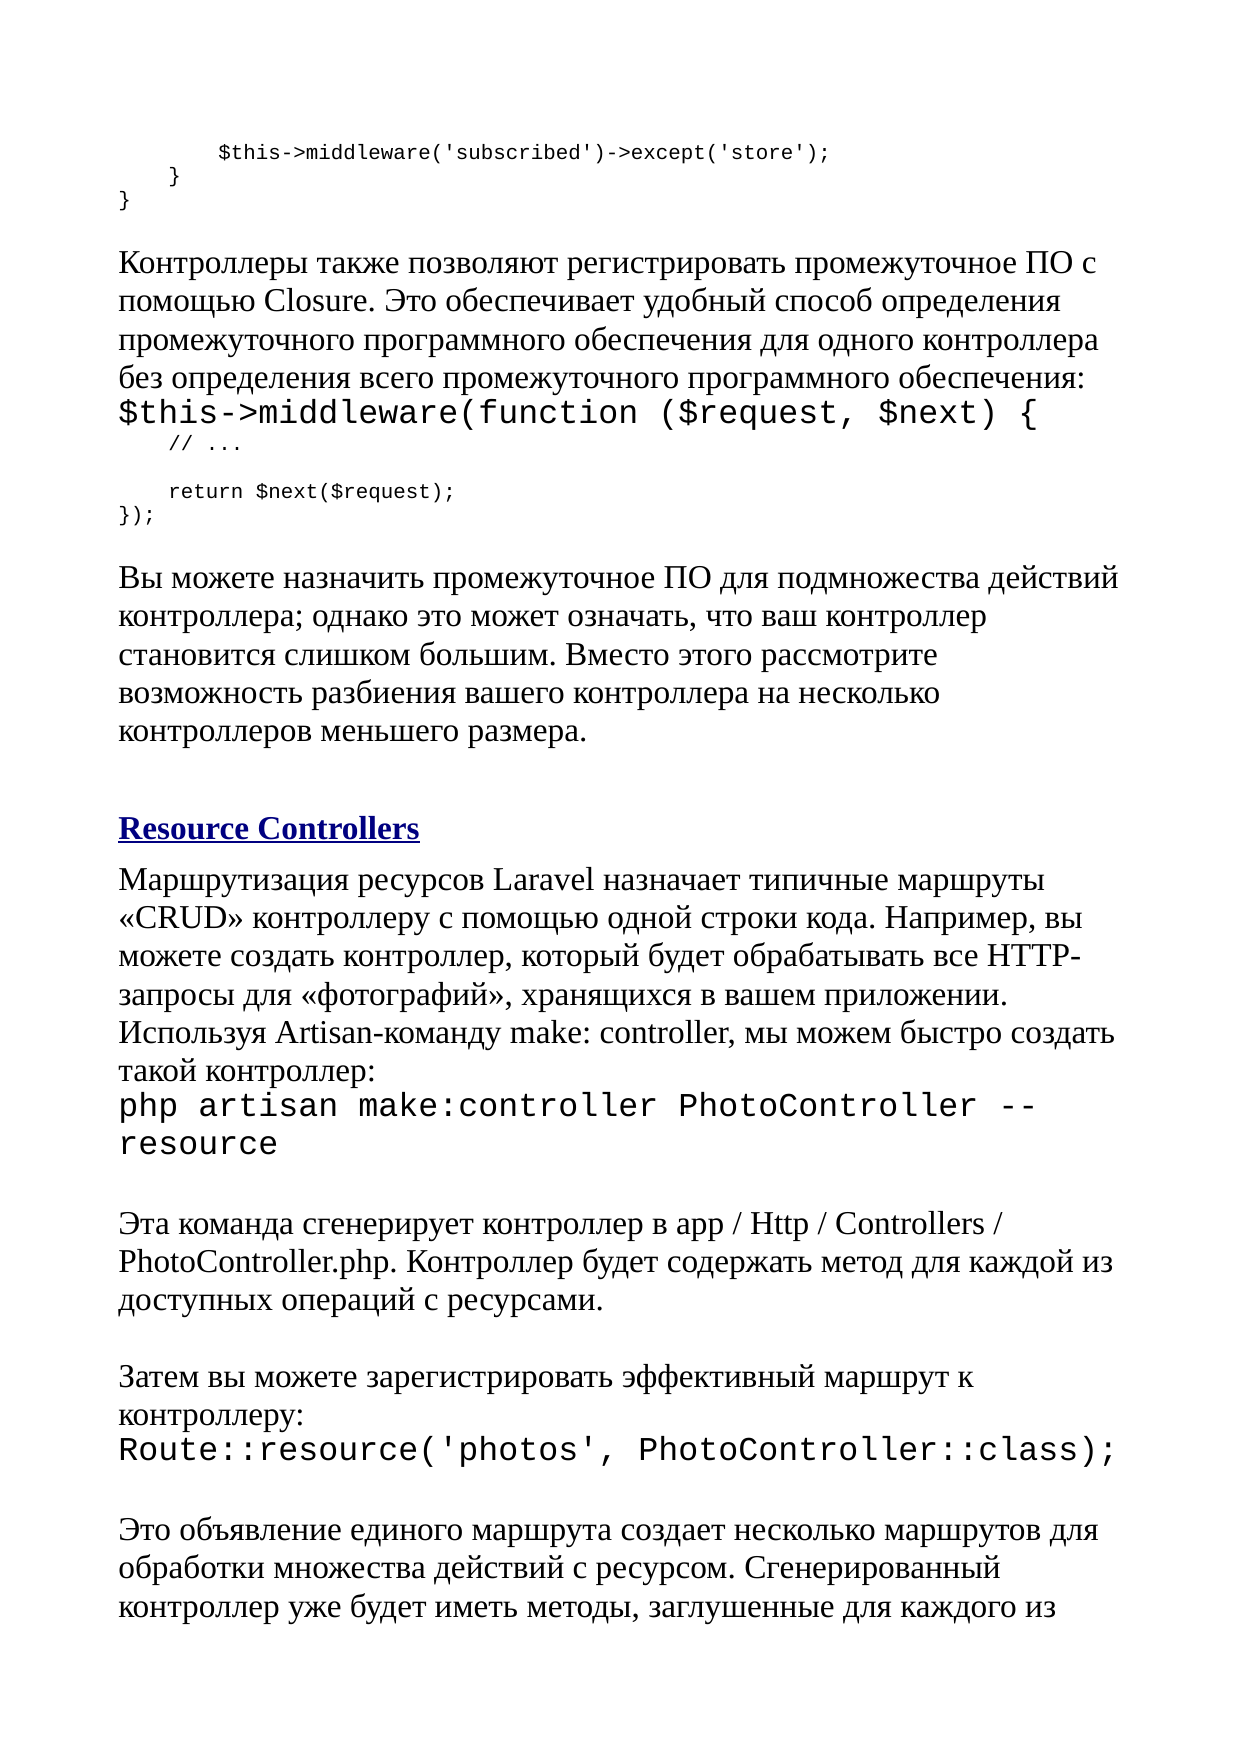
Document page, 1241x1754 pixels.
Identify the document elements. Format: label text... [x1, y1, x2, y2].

text } [118, 165, 1122, 189]
text $this->middleware(function ($request, $next) { [118, 396, 1122, 433]
text Эта команда сгенерирует контроллер в app / Http / Controllers / PhotoController.php. Контроллер будет содержать метод для каждой из доступных операций с ресурсами. Затем вы можете зарегистрировать эффективный маршрут к контроллеру: [118, 1203, 1122, 1433]
text php artisan make:controller PhotoController --resource [118, 1089, 1122, 1165]
text Это объявление единого маршрута создает несколько маршрутов для обработки множества действий с ресурсом. Сгенерированный контроллер уже будет иметь методы, заглушенные для каждого из [118, 1509, 1122, 1624]
text Route::resource('photos', PhotoController::class); [118, 1433, 1122, 1471]
text Контроллеры также позволяют регистрировать промежуточное ПО с помощью Closure. Это обеспечивает удобный способ определения промежуточного программного обеспечения для одного контроллера без определения всего промежуточного программного обеспечения: [118, 242, 1122, 396]
text Вы можете назначить промежуточное ПО для подмножества действий контроллера; однако это может означать, что ваш контроллер становится слишком большим. Вместо этого рассмотрите возможность разбиения вашего контроллера на несколько контроллеров меньшего размера. [118, 557, 1122, 749]
text Маршрутизация ресурсов Laravel назначает типичные маршруты «CRUD» контроллеру с помощью одной строки кода. Например, вы можете создать контроллер, который будет обрабатывать все HTTP-запросы для «фотографий», хранящихся в вашем приложении. Используя Artisan-команду make: controller, мы можем быстро создать такой контроллер: [118, 859, 1122, 1089]
text // ... [118, 433, 1122, 457]
text }); [118, 504, 1122, 528]
subtitle Resource Controllers [118, 808, 1122, 847]
text return $next($request); [118, 481, 1122, 504]
text $this->middleware('subscribed')->except('store'); [118, 142, 1122, 165]
text } [118, 189, 1122, 213]
